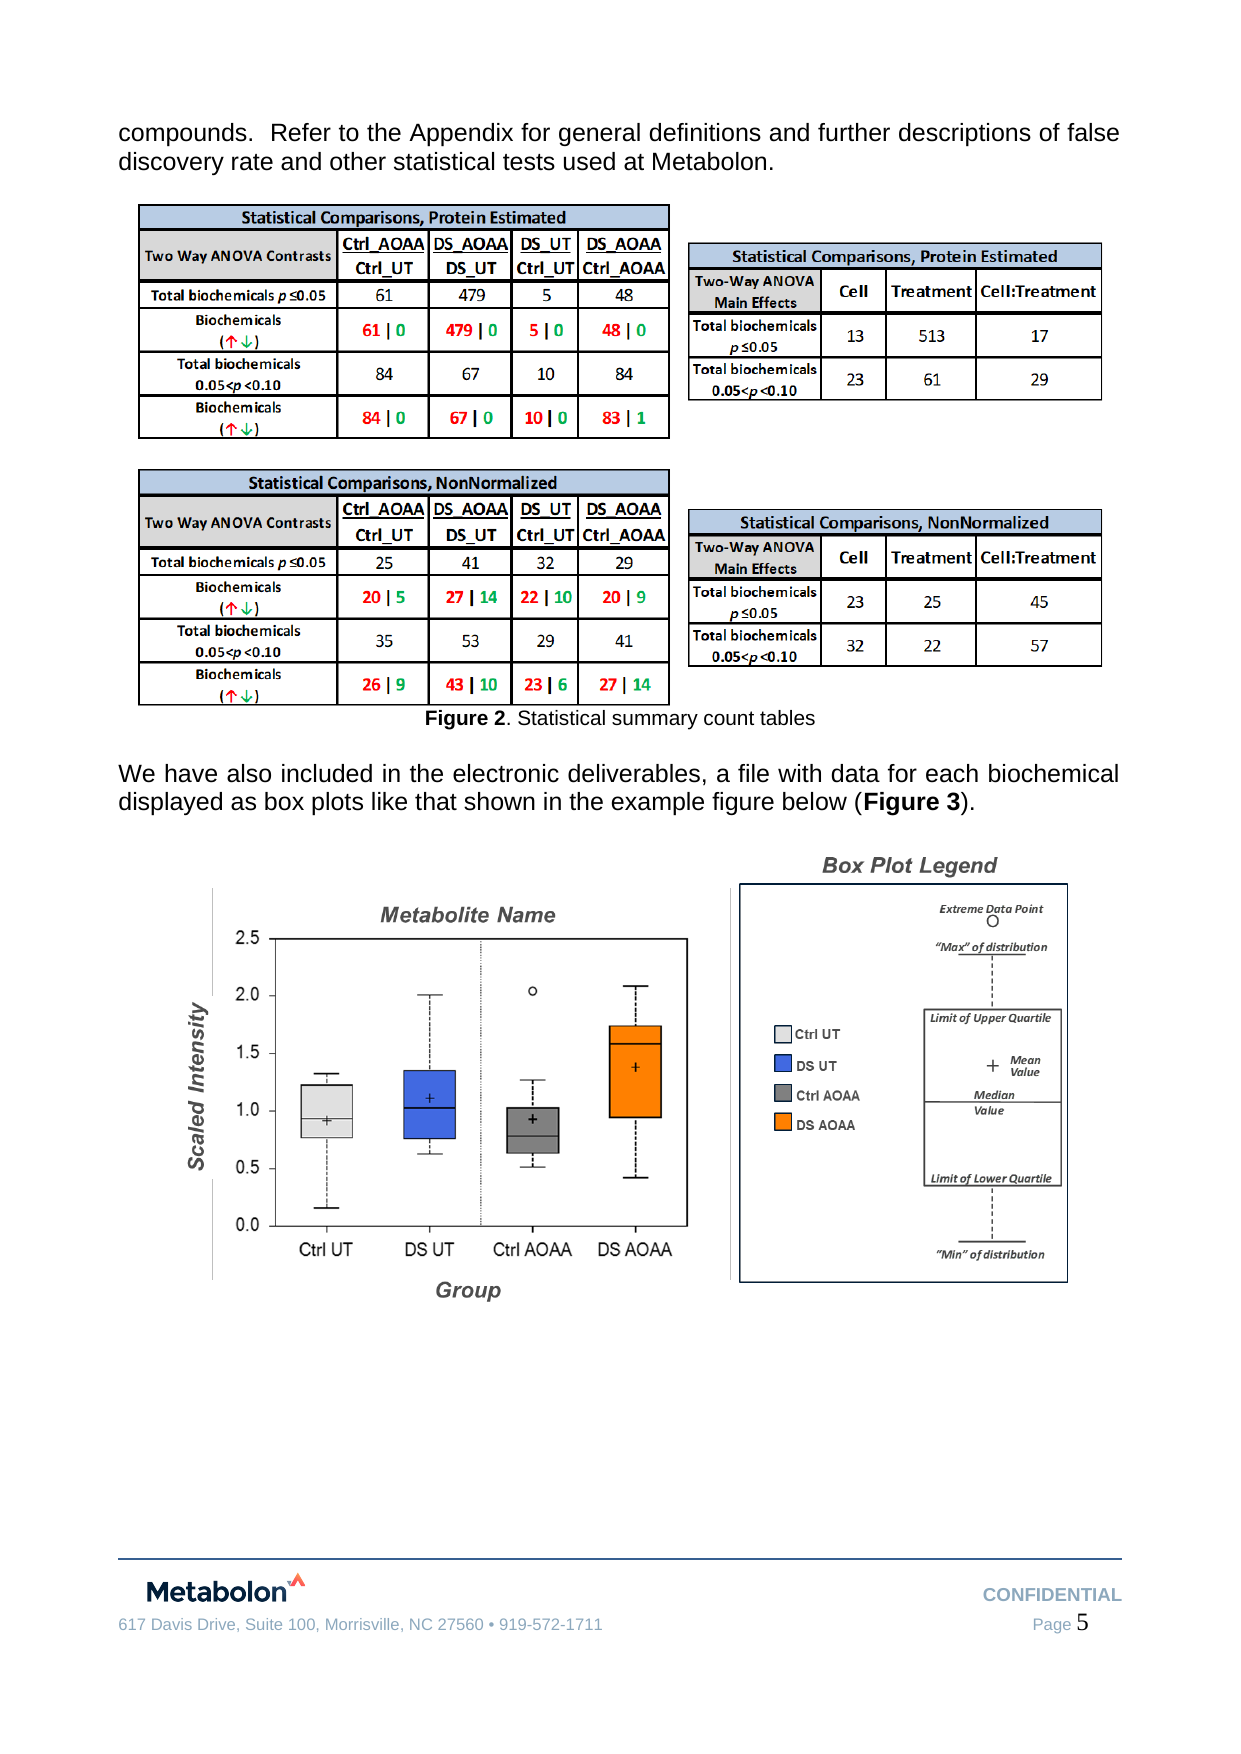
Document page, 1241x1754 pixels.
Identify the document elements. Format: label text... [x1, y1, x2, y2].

picture [147, 1572, 306, 1602]
picture [138, 204, 1103, 706]
picture [172, 845, 1068, 1316]
text We have also included in the electronic deliverables, a file with data for each biochemical displayed as box plots like that shown in the example figure below (Figure 3). [118, 759, 1122, 816]
text compounds. Refer to the Appendix for general definitions and further descriptions of false discovery rate and other statistical tests used at Metabolon. [118, 118, 1122, 176]
text Figure 2. Statistical summary count tables [118, 706, 1122, 730]
